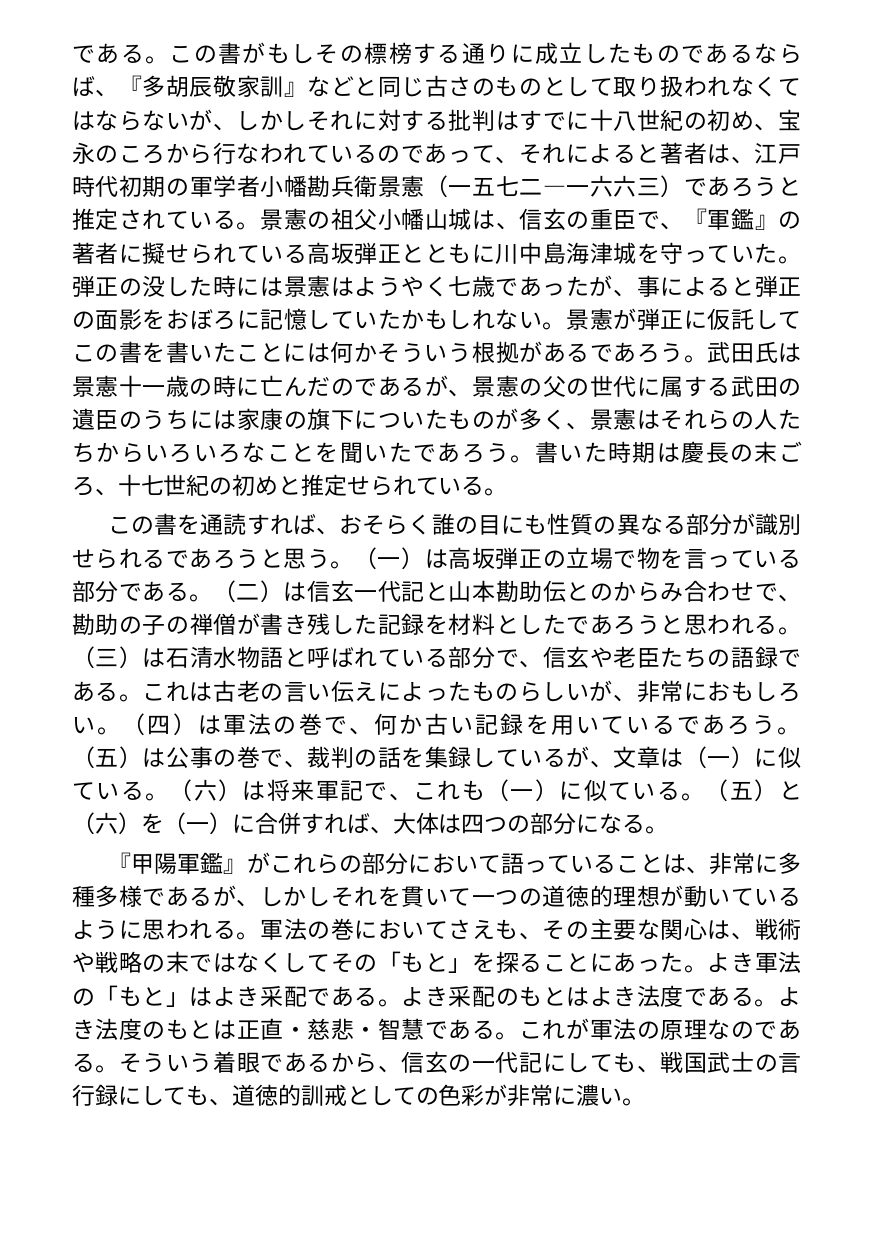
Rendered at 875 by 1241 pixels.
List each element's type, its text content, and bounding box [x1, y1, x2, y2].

text 『甲陽軍鑑』がこれらの部分において語っていることは、非常に多種多様であるが、しかしそれを貫いて一つの道徳的理想が動いているように思われる。軍法の巻においてさえも、その主要な関心は、戦術や戦略の末ではなくしてその「もと」を探ることにあった。よき軍法の「もと」はよき采配である。よき采配のもとはよき法度である。よき法度のもとは正直・慈悲・智慧である。これが軍法の原理なのである。そういう着眼であるから、信玄の一代記にしても、戦国武士の言行録にしても、道徳的訓戒としての色彩が非常に濃い。 [72, 845, 802, 1111]
text この書を通読すれば、おそらく誰の目にも性質の異なる部分が識別せられるであろうと思う。（一）は高坂弾正の立場で物を言っている部分である。（二）は信玄一代記と山本勘助伝とのからみ合わせで、勘助の子の禅僧が書き残した記録を材料としたであろうと思われる。（三）は石清水物語と呼ばれている部分で、信玄や老臣たちの語録である。これは古老の言い伝えによったものらしいが、非常におもしろい。（四）は軍法の巻で、何か古い記録を用いているであろう。（五）は公事の巻で、裁判の話を集録しているが、文章は（一）に似ている。（六）は将来軍記で、これも（一）に似ている。（五）と（六）を（一）に合併すれば、大体は四つの部分になる。 [72, 507, 802, 839]
text である。この書がもしその標榜する通りに成立したものであるならば、『多胡辰敬家訓』などと同じ古さのものとして取り扱われなくてはならないが、しかしそれに対する批判はすでに十八世紀の初め、宝永のころから行なわれているのであって、それによると著者は、江戸時代初期の軍学者小幡勘兵衛景憲（一五七二―一六六三）であろうと推定されている。景憲の祖父小幡山城は、信玄の重臣で、『軍鑑』の著者に擬せられている高坂弾正とともに川中島海津城を守っていた。弾正の没した時には景憲はようやく七歳であったが、事によると弾正の面影をおぼろに記憶していたかもしれない。景憲が弾正に仮託してこの書を書いたことには何かそういう根拠があるであろう。武田氏は景憲十一歳の時に亡んだのであるが、景憲の父の世代に属する武田の遺臣のうちには家康の旗下についたものが多く、景憲はそれらの人たちからいろいろなことを聞いたであろう。書いた時期は慶長の末ごろ、十七世紀の初めと推定せられている。 [72, 36, 802, 501]
